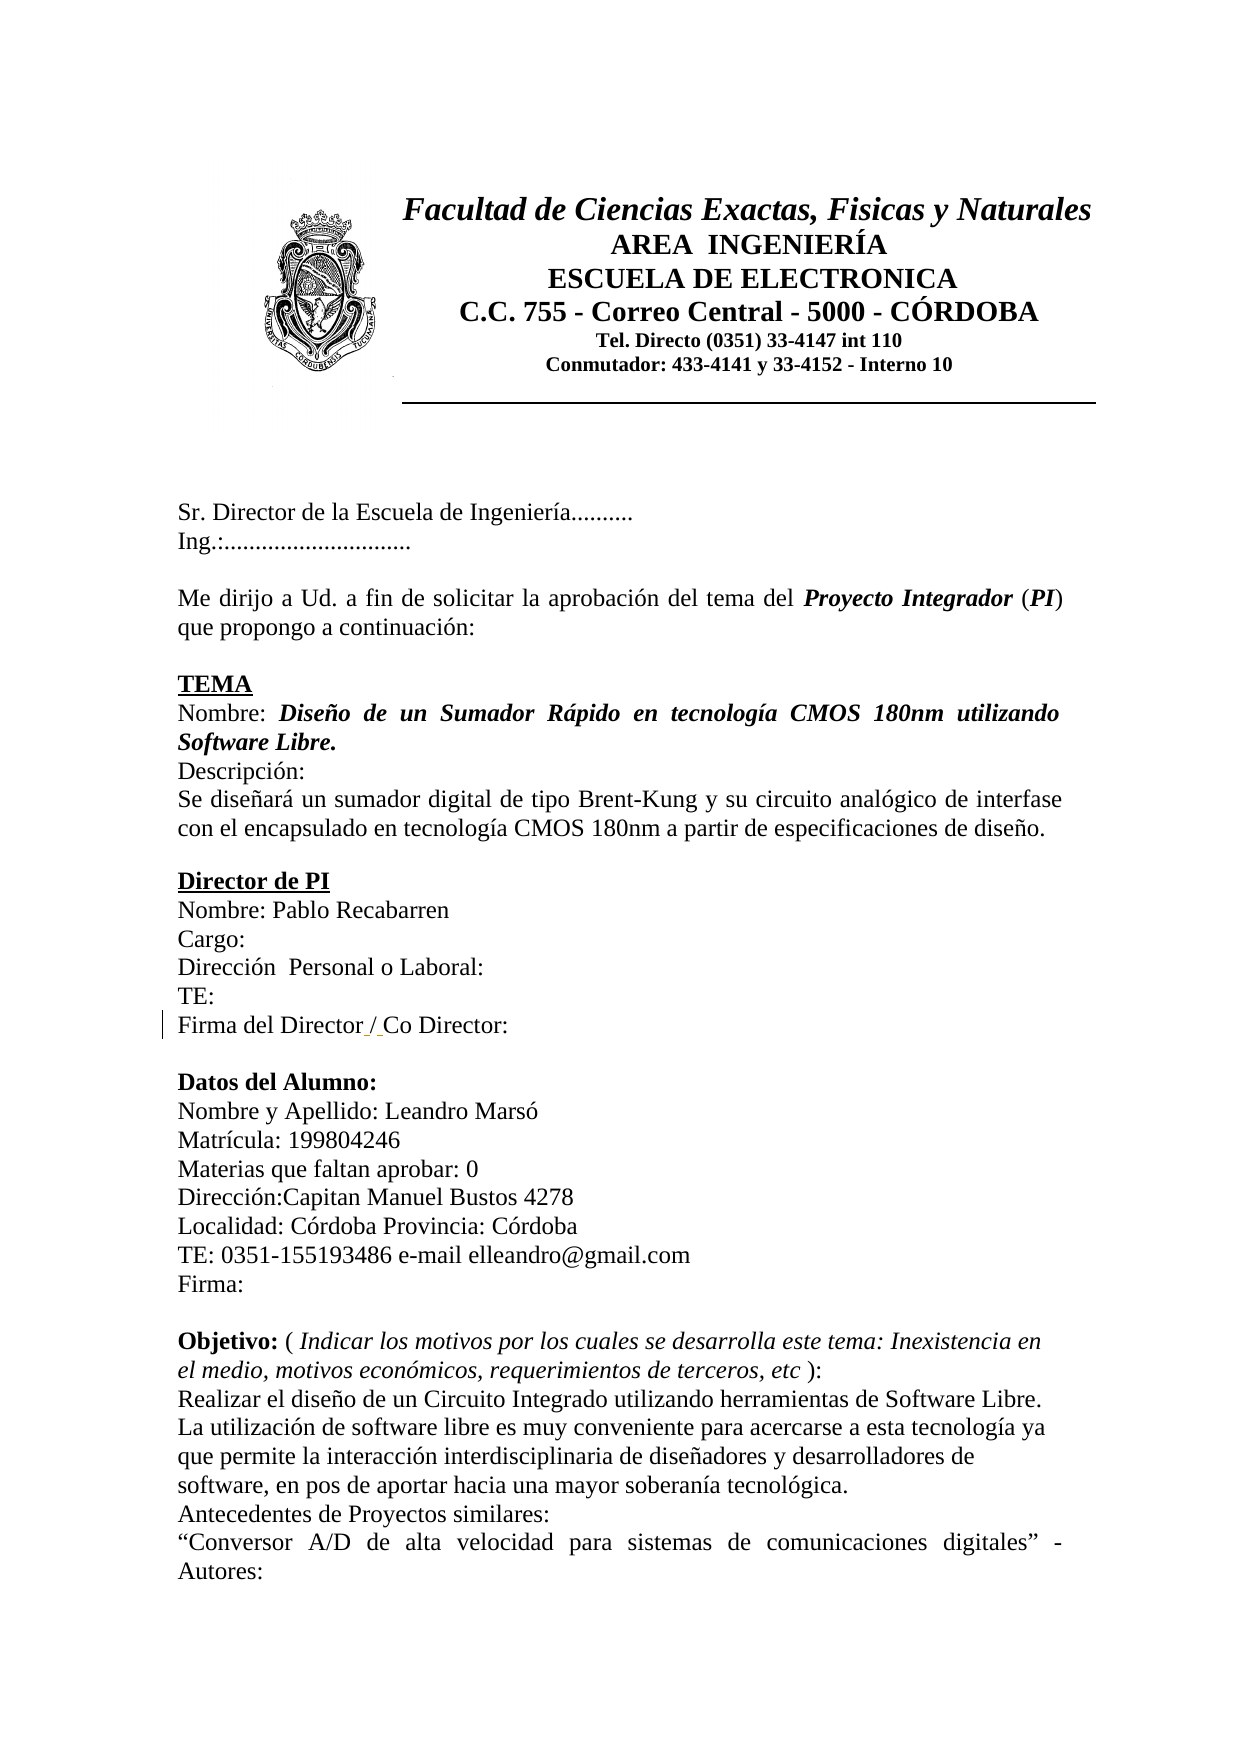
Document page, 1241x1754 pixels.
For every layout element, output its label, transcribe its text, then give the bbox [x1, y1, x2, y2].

text Firma del Director / Co Director: [177, 1010, 1063, 1039]
text Matrícula: 199804246 [177, 1125, 1063, 1154]
text Nombre: Diseño de un Sumador Rápido en tecnología CMOS 180nm utilizando Software Libre. [177, 698, 1063, 756]
text “Conversor A/D de alta velocidad para sistemas de comunicaciones digitales” - Autores: [177, 1527, 1063, 1585]
text Sr. Director de la Escuela de Ingeniería.......... [177, 497, 1063, 526]
subtitle TEMA [177, 669, 1063, 698]
text Dirección:Capitan Manuel Bustos 4278 [177, 1182, 1063, 1211]
text Me dirijo a Ud. a fin de solicitar la aprobación del tema del Proyecto Integrador (PI) que propongo a continuación: [177, 583, 1063, 641]
table_header [181, 151, 394, 440]
text Antecedentes de Proyectos similares: [177, 1499, 1063, 1527]
text Dirección Personal o Laboral: [177, 952, 1063, 981]
text Materias que faltan aprobar: 0 [177, 1154, 1063, 1182]
text Director de PI [177, 866, 1063, 895]
text Realizar el diseño de un Circuito Integrado utilizando herramientas de Software Libre. La utilización de software libre es muy conveniente para acercarse a esta tecnología ya que permite la interacción interdisciplinaria de diseñadores y desarrolladores de software, en pos de aportar hacia una mayor soberanía tecnológica. [177, 1384, 1063, 1499]
text Nombre y Apellido: Leandro Marsó [177, 1096, 1063, 1125]
picture [204, 160, 395, 433]
text TE: [177, 981, 1063, 1010]
text Descripción: [177, 756, 1063, 784]
text Cargo: [177, 924, 1063, 952]
text Objetivo: ( Indicar los motivos por los cuales se desarrolla este tema: Inexistencia en el medio, motivos económicos, requerimientos de terceros, etc ): [177, 1326, 1063, 1384]
table_header Facultad de Ciencias Exactas, Fisicas y Naturales AREA INGENIERÍA ESCUELA DE ELECTRONICA C.C. 755 - Correo Central - 5000 - CÓRDOBA Tel. Directo (0351) 33-4147 int 110 Conmutador: 433-4141 y 33-4152 - Interno 10 [395, 151, 1063, 440]
text Nombre: Pablo Recabarren [177, 895, 1063, 924]
text TE: 0351-155193486 e-mail elleandro@gmail.com [177, 1240, 1063, 1269]
text Ing.:.............................. [177, 526, 1063, 554]
text Se diseñará un sumador digital de tipo Brent-Kung y su circuito analógico de interfase con el encapsulado en tecnología CMOS 180nm a partir de especificaciones de diseño. [177, 784, 1063, 842]
text Localidad: Córdoba Provincia: Córdoba [177, 1211, 1063, 1240]
text Datos del Alumno: [177, 1067, 1063, 1096]
text Firma: [177, 1269, 1063, 1297]
